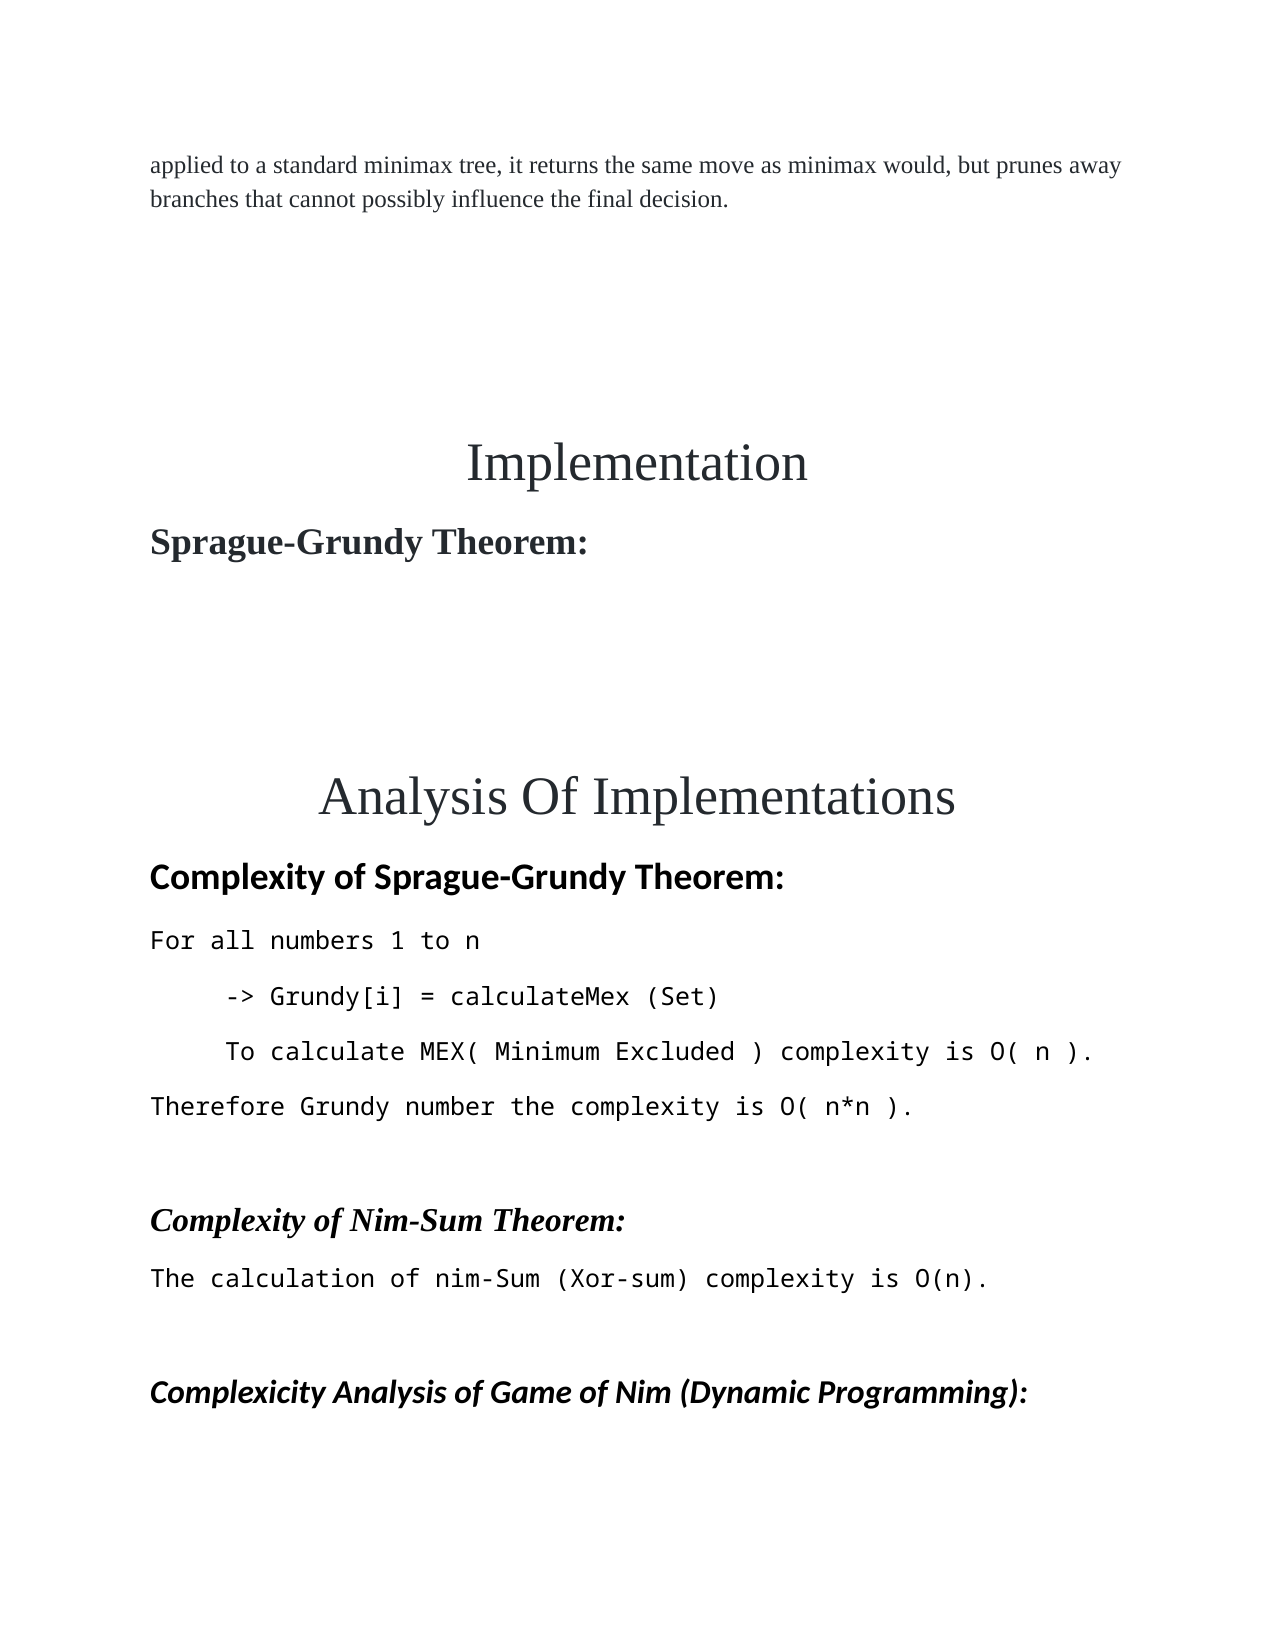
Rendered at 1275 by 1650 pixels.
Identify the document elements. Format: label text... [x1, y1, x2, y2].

text Sprague-Grundy Theorem: [150, 519, 1125, 562]
text Analysis Of Implementations [150, 764, 1125, 826]
text Complexity of Nim-Sum Theorem: [150, 1200, 1125, 1238]
text Implementation [150, 430, 1125, 492]
text -> Grundy[i] = calculateMex (Set) [150, 978, 1125, 1012]
text Complexity of Sprague-Grundy Theorem: [150, 853, 1125, 899]
text applied to a standard minimax tree, it returns the same move as minimax would, but prunes away branches that cannot possibly influence the final decision. [150, 150, 1125, 213]
text The calculation of nim-Sum (Xor-sum) complexity is O(n). [150, 1260, 1125, 1294]
text For all numbers 1 to n [150, 923, 1125, 957]
text Complexicity Analysis of Game of Nim (Dynamic Programming): [150, 1371, 1125, 1412]
text Therefore Grundy number the complexity is O( n*n ). [150, 1089, 1125, 1123]
text To calculate MEX( Minimum Excluded ) complexity is O( n ). [150, 1033, 1125, 1068]
